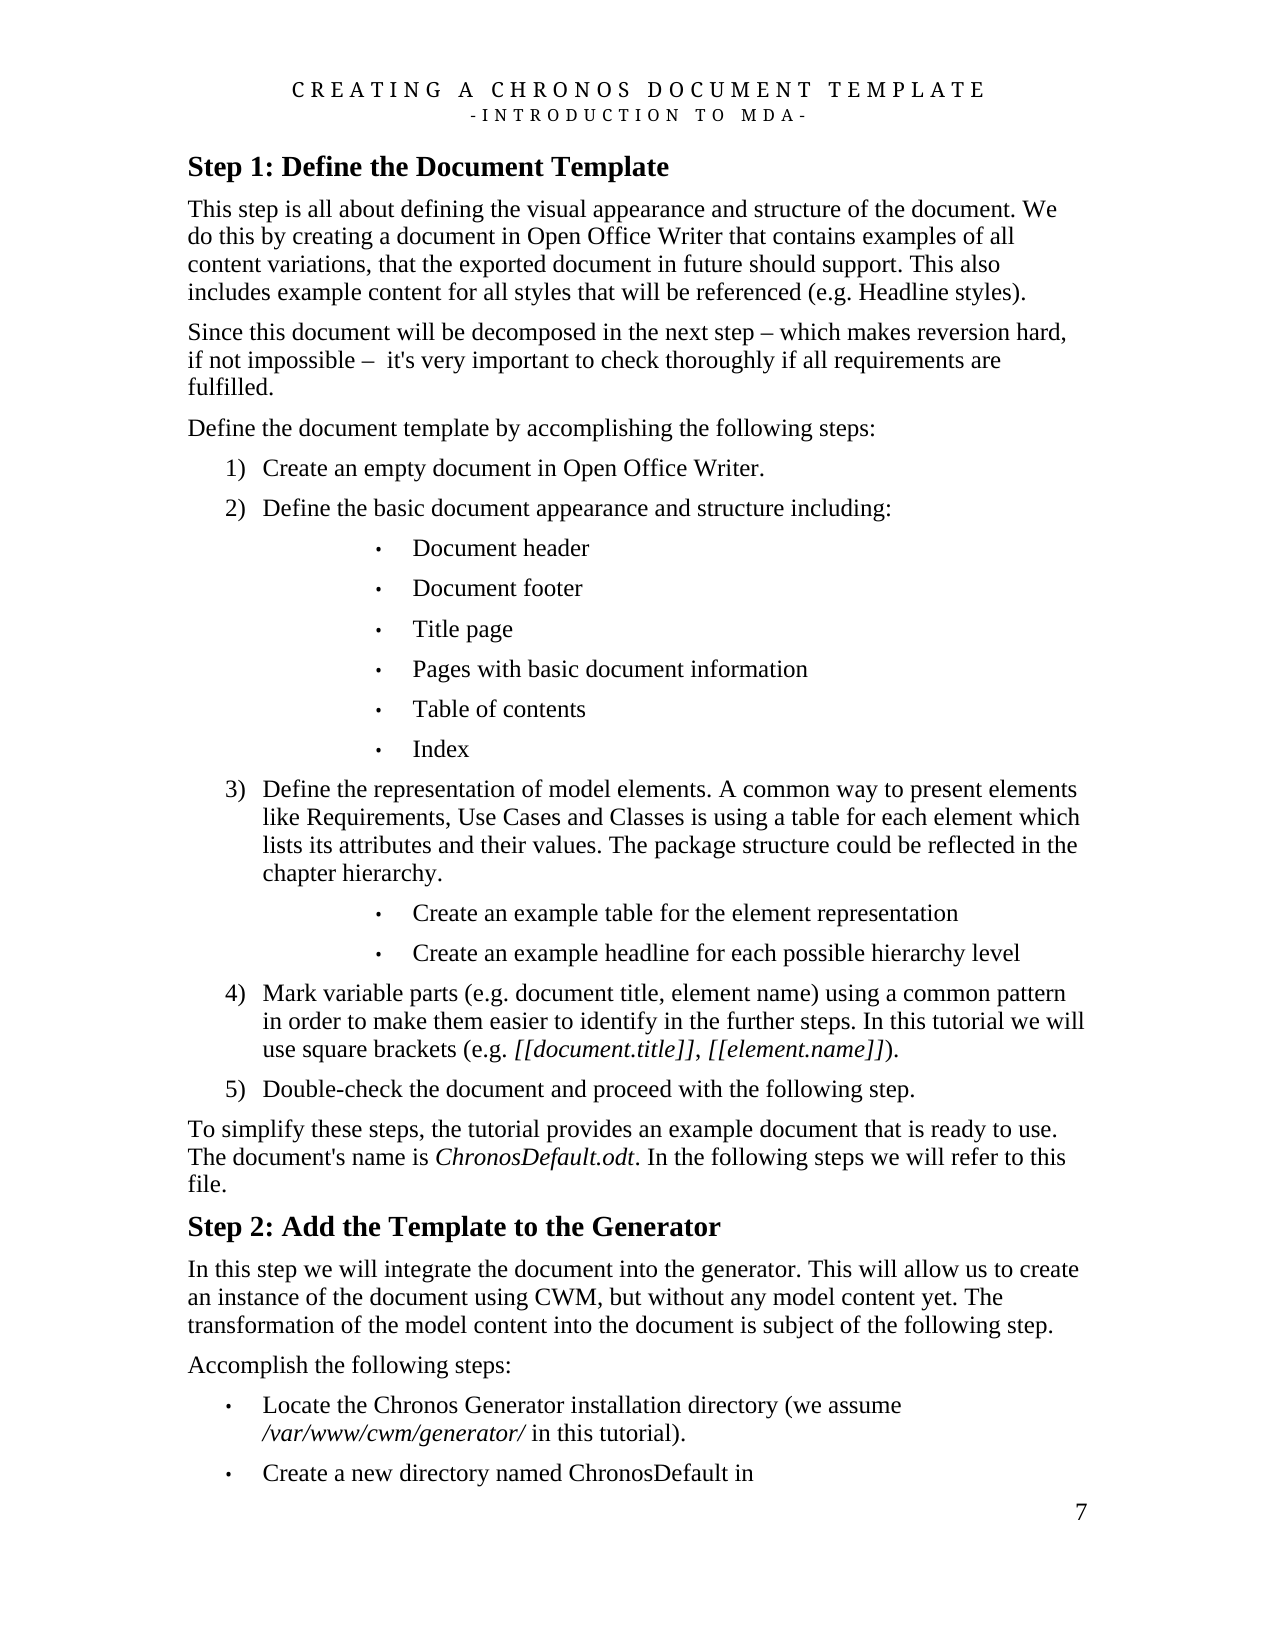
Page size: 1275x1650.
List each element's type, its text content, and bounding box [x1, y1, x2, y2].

text In this step we will integrate the document into the generator. This will allow us to create an instance of the document using CWM, but without any model content yet. The transformation of the model content into the document is subject of the following step. [187, 1256, 1087, 1339]
list Pages with basic document information [375, 655, 1087, 683]
list Define the representation of model elements. A common way to present elements like Requirements, Use Cases and Classes is using a table for each element which lists its attributes and their values. The package structure could be reflected in the chapter hierarchy. [225, 776, 1087, 886]
text Since this document will be decomposed in the next step – which makes reversion hard, if not impossible – it's very important to check thoroughly if all requirements are fulfilled. [187, 318, 1087, 401]
list Mark variable parts (e.g. document title, element name) using a common pattern in order to make them easier to identify in the further steps. In this tutorial we will use square brackets (e.g. [[document.title]], [[element.name]]). [225, 979, 1087, 1062]
text Define the document template by accomplishing the following steps: [187, 414, 1087, 441]
list Table of contents [375, 695, 1087, 723]
list Document header [375, 534, 1087, 562]
list Double-check the document and proceed with the following step. [225, 1075, 1087, 1103]
text Step 2: Add the Template to the Generator [187, 1211, 1087, 1243]
list Create an example table for the element representation [375, 899, 1087, 927]
list Locate the Chronos Generator installation directory (we assume /var/www/cwm/generator/ in this tutorial). [225, 1391, 1087, 1447]
list Create an example headline for each possible hierarchy level [375, 939, 1087, 967]
subtitle Step 1: Define the Document Template [187, 150, 1087, 182]
list Document footer [375, 574, 1087, 602]
text This step is all about defining the visual appearance and structure of the document. We do this by creating a document in Open Office Writer that contains examples of all content variations, that the exported document in future should support. This also includes example content for all styles that will be referenced (e.g. Headline styles). [187, 195, 1087, 306]
list Title page [375, 615, 1087, 642]
list Index [375, 735, 1087, 763]
list Create an empty document in Open Office Writer. [225, 454, 1087, 482]
text Accomplish the following steps: [187, 1351, 1087, 1379]
text To simplify these steps, the tutorial provides an example document that is ready to use. The document's name is ChronosDefault.odt. In the following steps we will refer to this file. [187, 1115, 1087, 1198]
list Create a new directory named ChronosDefault in [225, 1459, 1087, 1487]
list Define the basic document appearance and structure including: [225, 494, 1087, 522]
